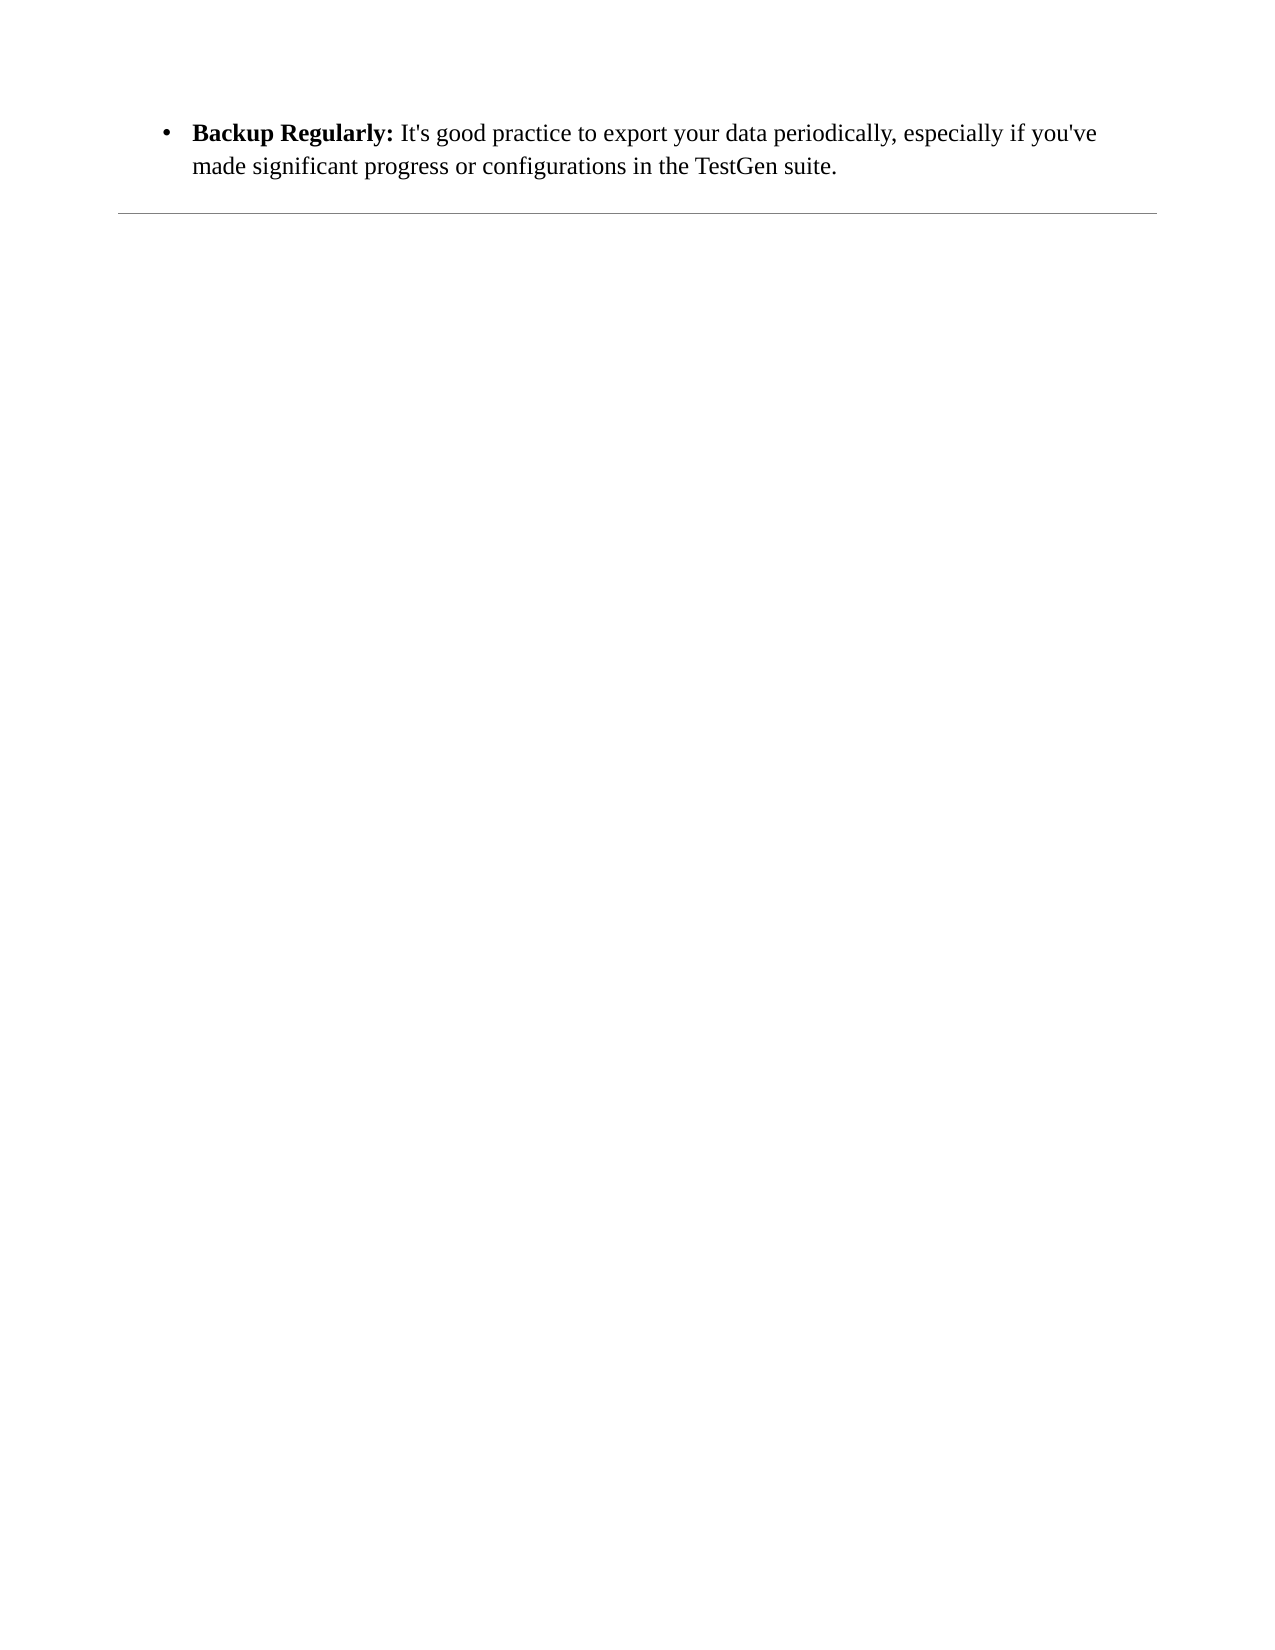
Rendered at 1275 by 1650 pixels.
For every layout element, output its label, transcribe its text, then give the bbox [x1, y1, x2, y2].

list Backup Regularly: It's good practice to export your data periodically, especially if you've made significant progress or configurations in the TestGen suite. [162, 118, 1157, 180]
